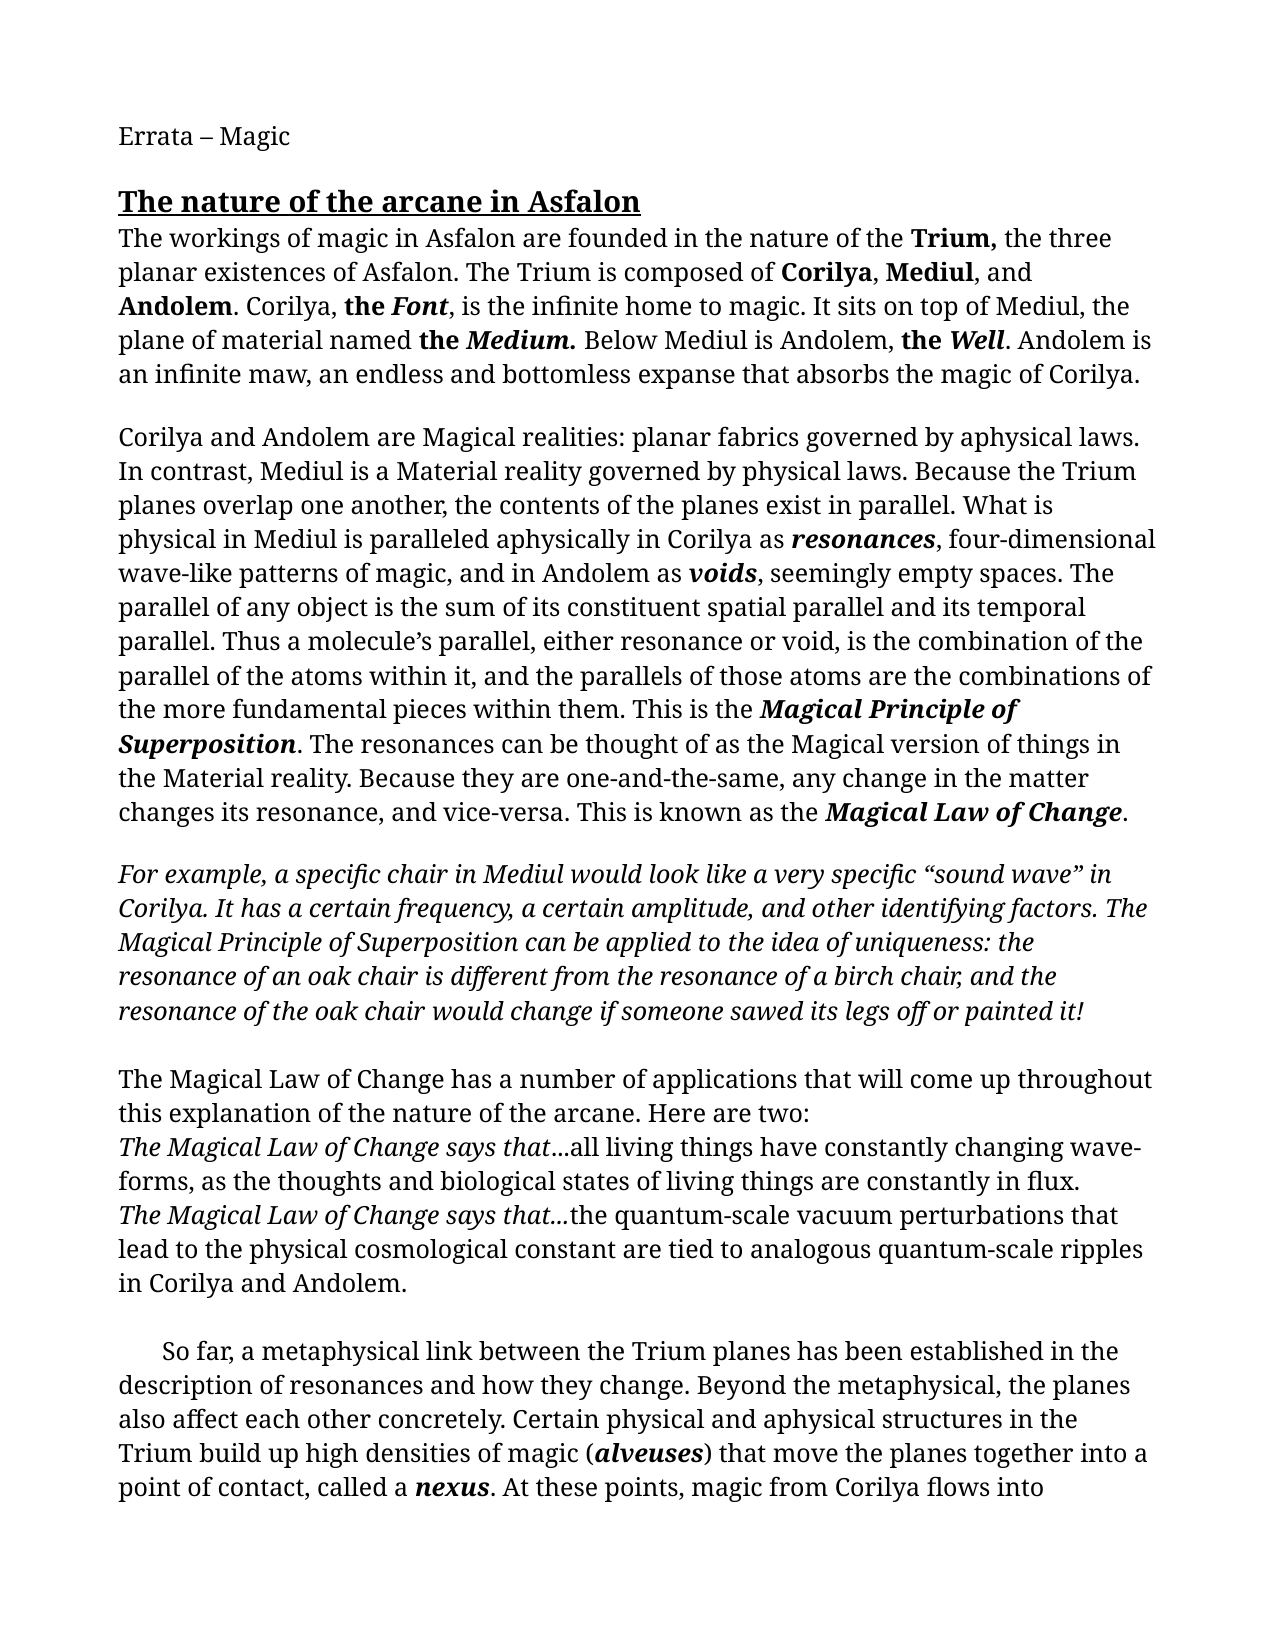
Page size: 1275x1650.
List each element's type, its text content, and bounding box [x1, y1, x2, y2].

text Errata – Magic [118, 118, 1157, 152]
text The Magical Law of Change has a number of applications that will come up throughout this explanation of the nature of the arcane. Here are two: [118, 1061, 1157, 1129]
text The Magical Law of Change says that...all living things have constantly changing wave-forms, as the thoughts and biological states of living things are constantly in flux. [118, 1129, 1157, 1197]
text For example, a specific chair in Mediul would look like a very specific “sound wave” in Corilya. It has a certain frequency, a certain amplitude, and other identifying factors. The Magical Principle of Superposition can be applied to the idea of uniqueness: the resonance of an oak chair is different from the resonance of a birch chair, and the resonance of the oak chair would change if someone sawed its legs off or painted it! [118, 857, 1157, 1027]
text The nature of the arcane in Asfalon [118, 181, 1157, 221]
text The workings of magic in Asfalon are founded in the nature of the Trium, the three planar existences of Asfalon. The Trium is composed of Corilya, Mediul, and Andolem. Corilya, the Font, is the infinite home to magic. It sits on top of Mediul, the plane of material named the Medium. Below Mediul is Andolem, the Well. Andolem is an infinite maw, an endless and bottomless expanse that absorbs the magic of Corilya. [118, 221, 1157, 391]
text So far, a metaphysical link between the Trium planes has been established in the description of resonances and how they change. Beyond the metaphysical, the planes also affect each other concretely. Certain physical and aphysical structures in the Trium build up high densities of magic (alveuses) that move the planes together into a point of contact, called a nexus. At these points, magic from Corilya flows into [118, 1334, 1157, 1504]
text The Magical Law of Change says that...the quantum-scale vacuum perturbations that lead to the physical cosmological constant are tied to analogous quantum-scale ripples in Corilya and Andolem. [118, 1197, 1157, 1300]
text Corilya and Andolem are Magical realities: planar fabrics governed by aphysical laws. In contrast, Mediul is a Material reality governed by physical laws. Because the Trium planes overlap one another, the contents of the planes exist in parallel. What is physical in Mediul is paralleled aphysically in Corilya as resonances, four-dimensional wave-like patterns of magic, and in Andolem as voids, seemingly empty spaces. The parallel of any object is the sum of its constituent spatial parallel and its temporal parallel. Thus a molecule’s parallel, either resonance or void, is the combination of the parallel of the atoms within it, and the parallels of those atoms are the combinations of the more fundamental pieces within them. This is the Magical Principle of Superposition. The resonances can be thought of as the Magical version of things in the Material reality. Because they are one-and-the-same, any change in the matter changes its resonance, and vice-versa. This is known as the Magical Law of Change. [118, 420, 1157, 828]
